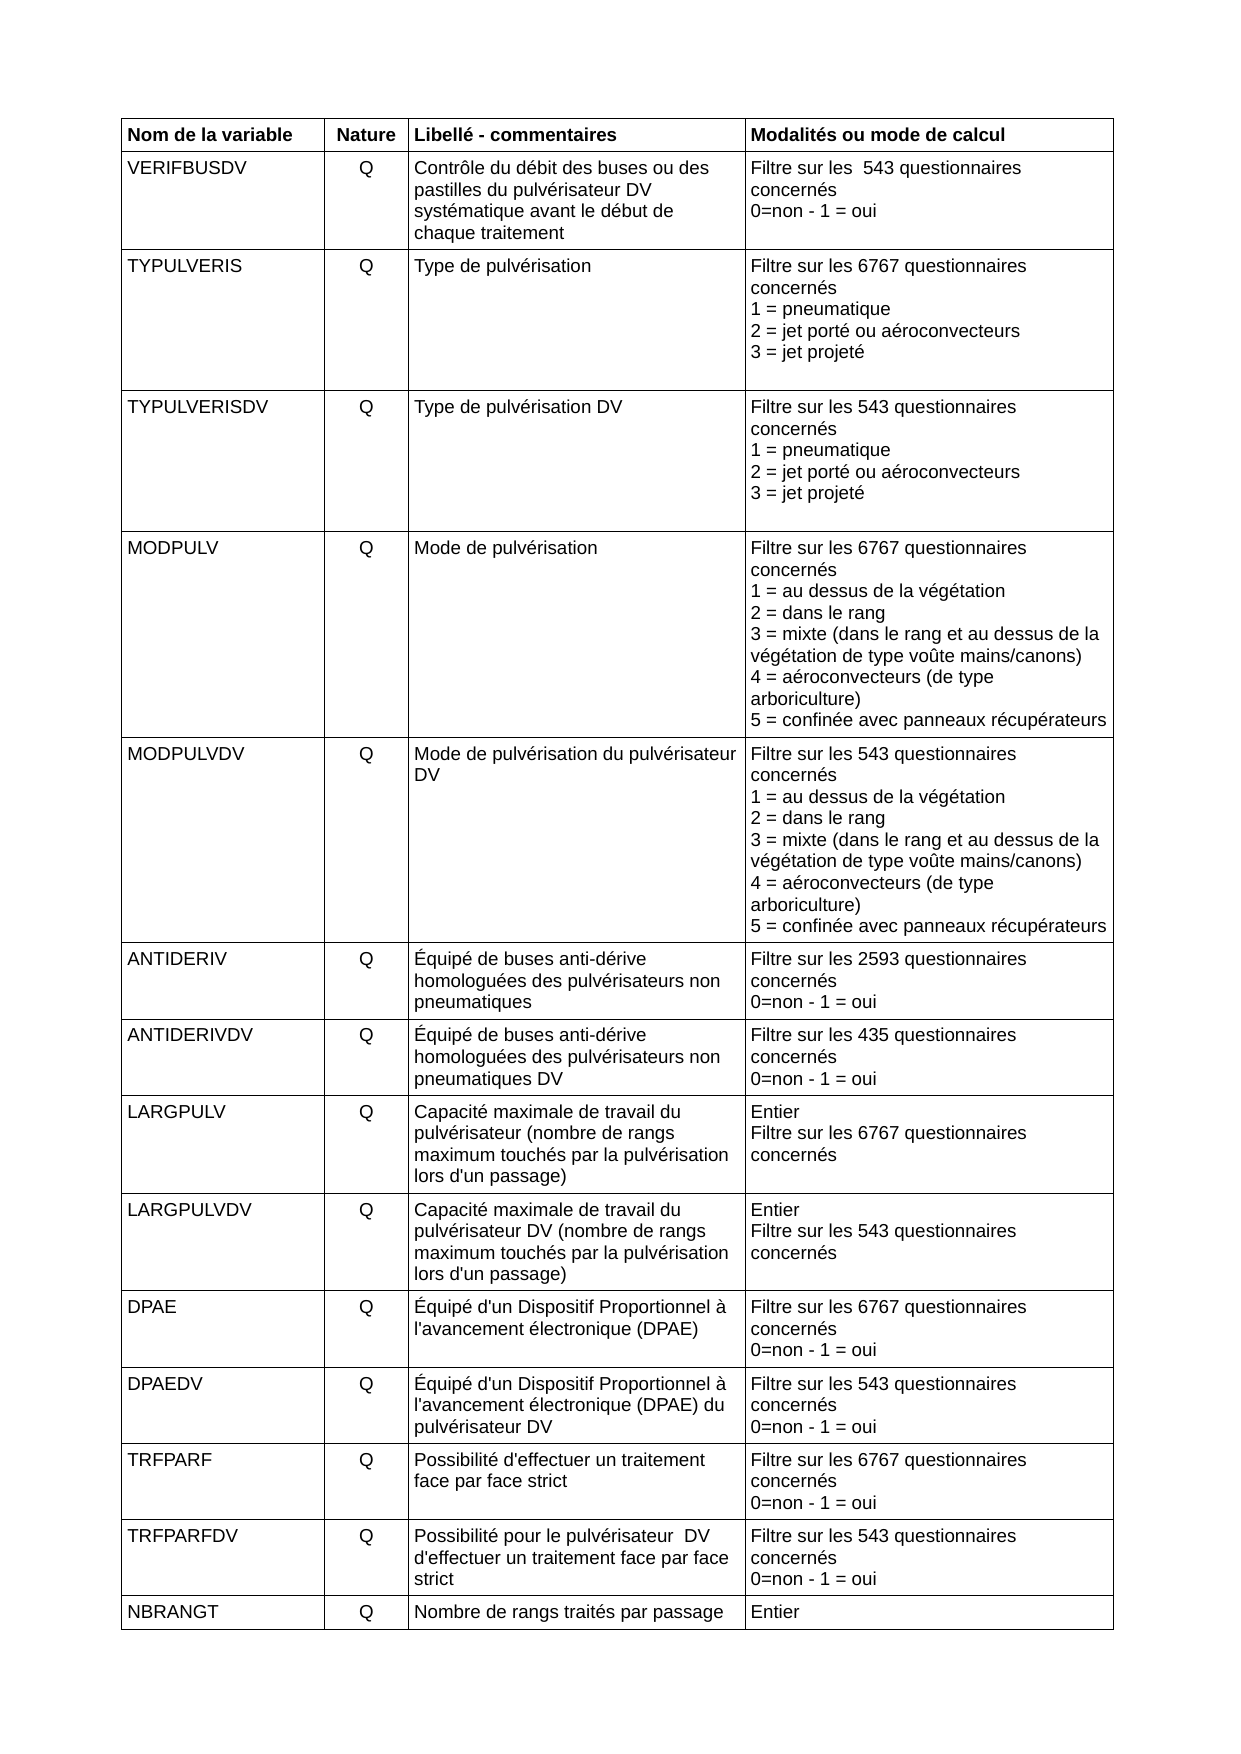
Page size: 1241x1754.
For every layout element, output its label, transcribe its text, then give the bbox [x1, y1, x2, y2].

table_cell Mode de pulvérisation [409, 532, 745, 737]
table_cell LARGPULV [122, 1096, 324, 1192]
table_cell MODPULVDV [122, 738, 324, 942]
table_cell Filtre sur les 2593 questionnaires concernés 0=non - 1 = oui [746, 943, 1113, 1018]
table_cell Q [325, 1520, 408, 1595]
table_cell Q [325, 1444, 408, 1519]
table_cell Nombre de rangs traités par passage [409, 1596, 745, 1628]
table_cell MODPULV [122, 532, 324, 737]
table_cell Équipé d'un Dispositif Proportionnel à l'avancement électronique (DPAE) [409, 1291, 745, 1367]
table_cell Possibilité pour le pulvérisateur DV d'effectuer un traitement face par face strict [409, 1520, 745, 1595]
table_cell Filtre sur les 543 questionnaires concernés 0=non - 1 = oui [746, 1520, 1113, 1595]
table_cell Entier Filtre sur les 543 questionnaires concernés [746, 1194, 1113, 1290]
table_header Libellé - commentaires [409, 119, 745, 151]
table_cell Q [325, 1194, 408, 1290]
table_cell Q [325, 1596, 408, 1628]
table_cell TRFPARFDV [122, 1520, 324, 1595]
table_cell Q [325, 391, 408, 531]
table_cell Filtre sur les 543 questionnaires concernés 0=non - 1 = oui [746, 1368, 1113, 1443]
table_cell Q [325, 1368, 408, 1443]
table_cell DPAEDV [122, 1368, 324, 1443]
table_cell Type de pulvérisation DV [409, 391, 745, 531]
table_cell Mode de pulvérisation du pulvérisateur DV [409, 738, 745, 942]
table_cell Filtre sur les 6767 questionnaires concernés 1 = pneumatique 2 = jet porté ou aéroconvecteurs 3 = jet projeté [746, 250, 1113, 390]
table_cell Filtre sur les 435 questionnaires concernés 0=non - 1 = oui [746, 1020, 1113, 1095]
table_cell Équipé de buses anti-dérive homologuées des pulvérisateurs non pneumatiques [409, 943, 745, 1018]
table_cell Entier [746, 1596, 1113, 1628]
table_cell Capacité maximale de travail du pulvérisateur DV (nombre de rangs maximum touchés par la pulvérisation lors d'un passage) [409, 1194, 745, 1290]
table_header Modalités ou mode de calcul [746, 119, 1113, 151]
table_cell Q [325, 1020, 408, 1095]
table_cell LARGPULVDV [122, 1194, 324, 1290]
table_cell Q [325, 250, 408, 390]
table_cell Q [325, 1291, 408, 1367]
table_cell Filtre sur les 543 questionnaires concernés 1 = au dessus de la végétation 2 = dans le rang 3 = mixte (dans le rang et au dessus de la végétation de type voûte mains/canons) 4 = aéroconvecteurs (de type arboriculture) 5 = confinée avec panneaux récupérateurs [746, 738, 1113, 942]
table_cell Q [325, 152, 408, 249]
table_cell NBRANGT [122, 1596, 324, 1628]
table_cell Q [325, 738, 408, 942]
table_cell Type de pulvérisation [409, 250, 745, 390]
table_header Nature [325, 119, 408, 151]
table_cell Filtre sur les 6767 questionnaires concernés 1 = au dessus de la végétation 2 = dans le rang 3 = mixte (dans le rang et au dessus de la végétation de type voûte mains/canons) 4 = aéroconvecteurs (de type arboriculture) 5 = confinée avec panneaux récupérateurs [746, 532, 1113, 737]
table_cell Q [325, 943, 408, 1018]
table_cell Équipé de buses anti-dérive homologuées des pulvérisateurs non pneumatiques DV [409, 1020, 745, 1095]
table_cell TRFPARF [122, 1444, 324, 1519]
table_cell Contrôle du débit des buses ou des pastilles du pulvérisateur DV systématique avant le début de chaque traitement [409, 152, 745, 249]
table_cell TYPULVERISDV [122, 391, 324, 531]
table_cell Entier Filtre sur les 6767 questionnaires concernés [746, 1096, 1113, 1192]
table_cell ANTIDERIVDV [122, 1020, 324, 1095]
table_cell Capacité maximale de travail du pulvérisateur (nombre de rangs maximum touchés par la pulvérisation lors d'un passage) [409, 1096, 745, 1192]
table_cell Q [325, 1096, 408, 1192]
table_cell ANTIDERIV [122, 943, 324, 1018]
table_cell Filtre sur les 543 questionnaires concernés 0=non - 1 = oui [746, 152, 1113, 249]
table_cell Équipé d'un Dispositif Proportionnel à l'avancement électronique (DPAE) du pulvérisateur DV [409, 1368, 745, 1443]
table_cell Q [325, 532, 408, 737]
table_cell Filtre sur les 6767 questionnaires concernés 0=non - 1 = oui [746, 1291, 1113, 1367]
table_cell Filtre sur les 543 questionnaires concernés 1 = pneumatique 2 = jet porté ou aéroconvecteurs 3 = jet projeté [746, 391, 1113, 531]
table_cell VERIFBUSDV [122, 152, 324, 249]
table_cell TYPULVERIS [122, 250, 324, 390]
table_cell Filtre sur les 6767 questionnaires concernés 0=non - 1 = oui [746, 1444, 1113, 1519]
table_cell DPAE [122, 1291, 324, 1367]
table_header Nom de la variable [122, 119, 324, 151]
table_cell Possibilité d'effectuer un traitement face par face strict [409, 1444, 745, 1519]
